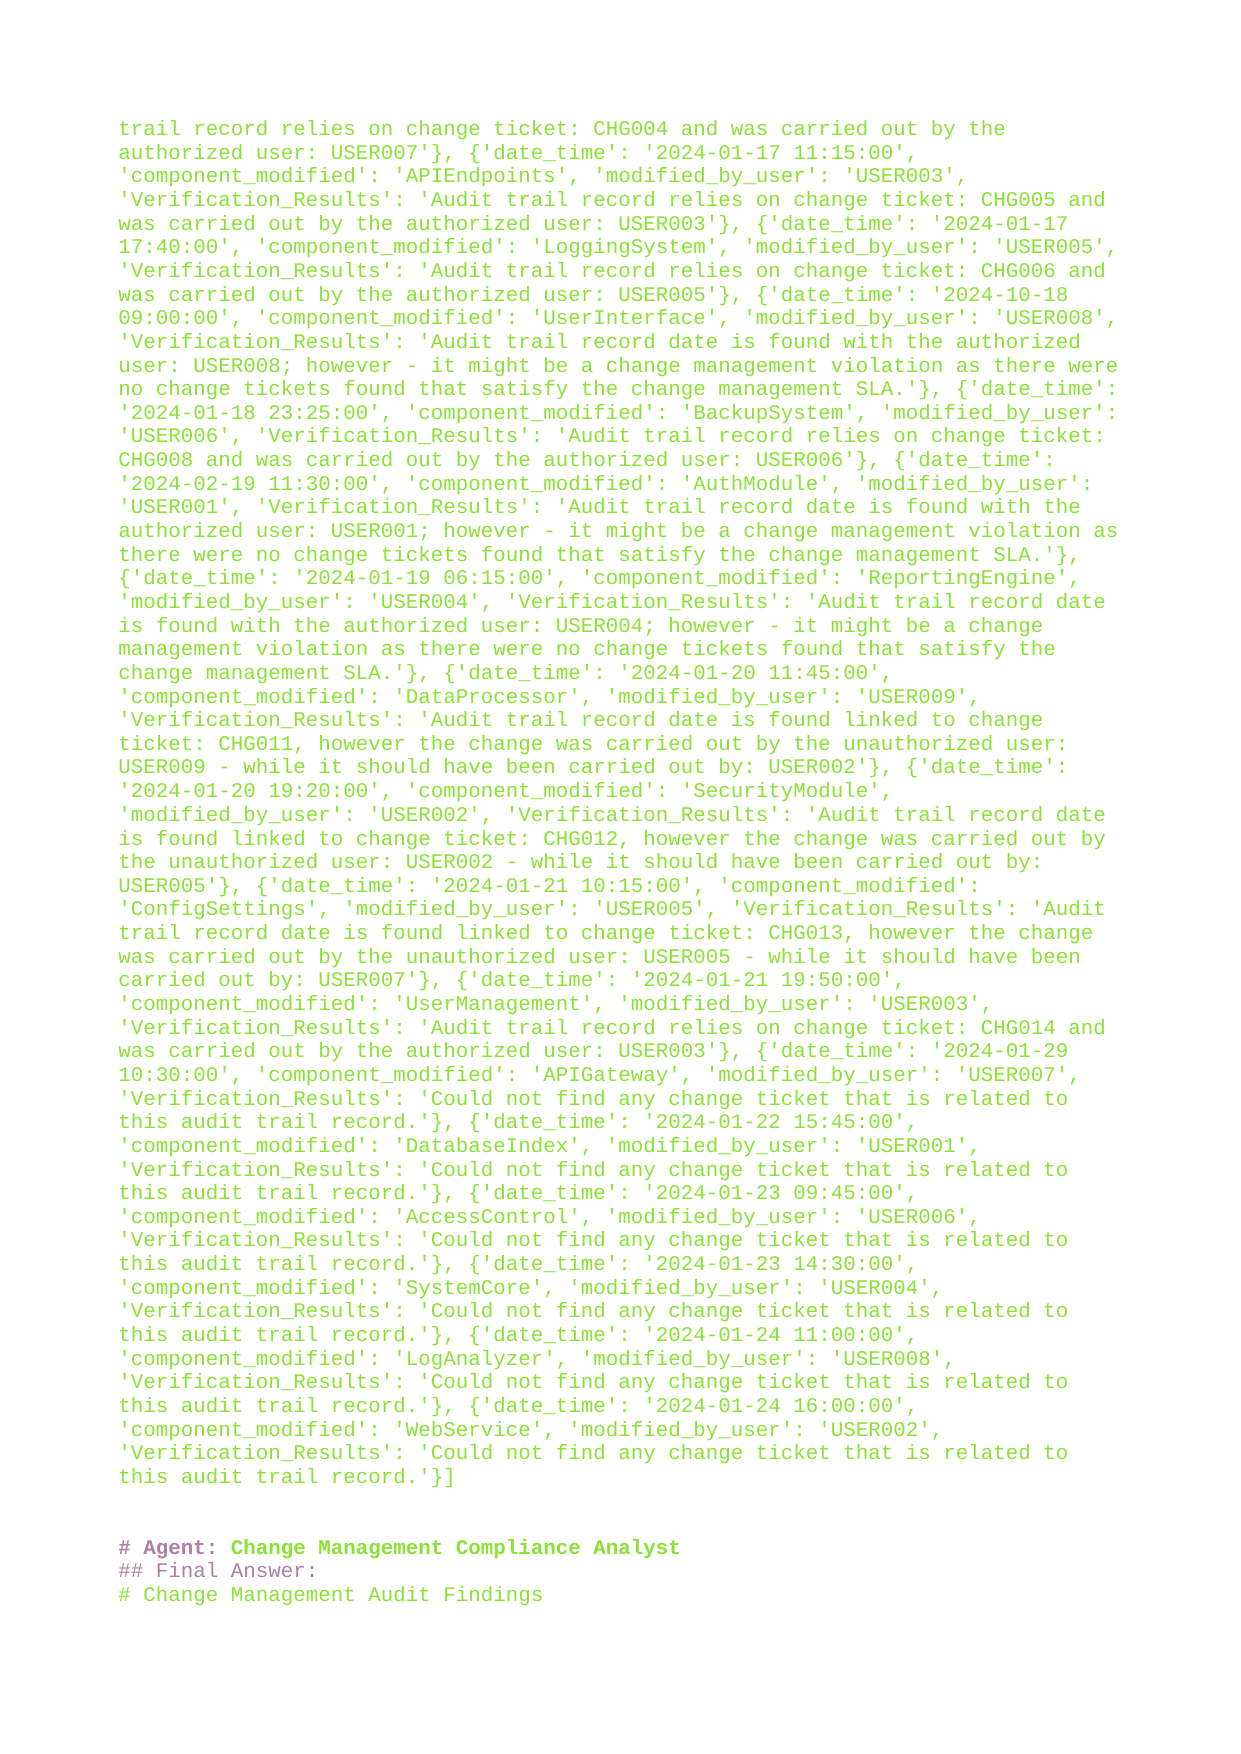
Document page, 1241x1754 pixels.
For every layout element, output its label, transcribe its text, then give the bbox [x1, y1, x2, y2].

text # Change Management Audit Findings [118, 1584, 1122, 1608]
text trail record relies on change ticket: CHG004 and was carried out by the authorized user: USER007'}, {'date_time': '2024-01-17 11:15:00', 'component_modified': 'APIEndpoints', 'modified_by_user': 'USER003', 'Verification_Results': 'Audit trail record relies on change ticket: CHG005 and was carried out by the authorized user: USER003'}, {'date_time': '2024-01-17 17:40:00', 'component_modified': 'LoggingSystem', 'modified_by_user': 'USER005', 'Verification_Results': 'Audit trail record relies on change ticket: CHG006 and was carried out by the authorized user: USER005'}, {'date_time': '2024-10-18 09:00:00', 'component_modified': 'UserInterface', 'modified_by_user': 'USER008', 'Verification_Results': 'Audit trail record date is found with the authorized user: USER008; however - it might be a change management violation as there were no change tickets found that satisfy the change management SLA.'}, {'date_time': '2024-01-18 23:25:00', 'component_modified': 'BackupSystem', 'modified_by_user': 'USER006', 'Verification_Results': 'Audit trail record relies on change ticket: CHG008 and was carried out by the authorized user: USER006'}, {'date_time': '2024-02-19 11:30:00', 'component_modified': 'AuthModule', 'modified_by_user': 'USER001', 'Verification_Results': 'Audit trail record date is found with the authorized user: USER001; however - it might be a change management violation as there were no change tickets found that satisfy the change management SLA.'}, {'date_time': '2024-01-19 06:15:00', 'component_modified': 'ReportingEngine', 'modified_by_user': 'USER004', 'Verification_Results': 'Audit trail record date is found with the authorized user: USER004; however - it might be a change management violation as there were no change tickets found that satisfy the change management SLA.'}, {'date_time': '2024-01-20 11:45:00', 'component_modified': 'DataProcessor', 'modified_by_user': 'USER009', 'Verification_Results': 'Audit trail record date is found linked to change ticket: CHG011, however the change was carried out by the unauthorized user: USER009 - while it should have been carried out by: USER002'}, {'date_time': '2024-01-20 19:20:00', 'component_modified': 'SecurityModule', 'modified_by_user': 'USER002', 'Verification_Results': 'Audit trail record date is found linked to change ticket: CHG012, however the change was carried out by the unauthorized user: USER002 - while it should have been carried out by: USER005'}, {'date_time': '2024-01-21 10:15:00', 'component_modified': 'ConfigSettings', 'modified_by_user': 'USER005', 'Verification_Results': 'Audit trail record date is found linked to change ticket: CHG013, however the change was carried out by the unauthorized user: USER005 - while it should have been carried out by: USER007'}, {'date_time': '2024-01-21 19:50:00', 'component_modified': 'UserManagement', 'modified_by_user': 'USER003', 'Verification_Results': 'Audit trail record relies on change ticket: CHG014 and was carried out by the authorized user: USER003'}, {'date_time': '2024-01-29 10:30:00', 'component_modified': 'APIGateway', 'modified_by_user': 'USER007', 'Verification_Results': 'Could not find any change ticket that is related to this audit trail record.'}, {'date_time': '2024-01-22 15:45:00', 'component_modified': 'DatabaseIndex', 'modified_by_user': 'USER001', 'Verification_Results': 'Could not find any change ticket that is related to this audit trail record.'}, {'date_time': '2024-01-23 09:45:00', 'component_modified': 'AccessControl', 'modified_by_user': 'USER006', 'Verification_Results': 'Could not find any change ticket that is related to this audit trail record.'}, {'date_time': '2024-01-23 14:30:00', 'component_modified': 'SystemCore', 'modified_by_user': 'USER004', 'Verification_Results': 'Could not find any change ticket that is related to this audit trail record.'}, {'date_time': '2024-01-24 11:00:00', 'component_modified': 'LogAnalyzer', 'modified_by_user': 'USER008', 'Verification_Results': 'Could not find any change ticket that is related to this audit trail record.'}, {'date_time': '2024-01-24 16:00:00', 'component_modified': 'WebService', 'modified_by_user': 'USER002', 'Verification_Results': 'Could not find any change ticket that is related to this audit trail record.'}] [118, 118, 1122, 1489]
text # Agent: Change Management Compliance Analyst [118, 1537, 1122, 1561]
text ## Final Answer: [118, 1561, 1122, 1584]
